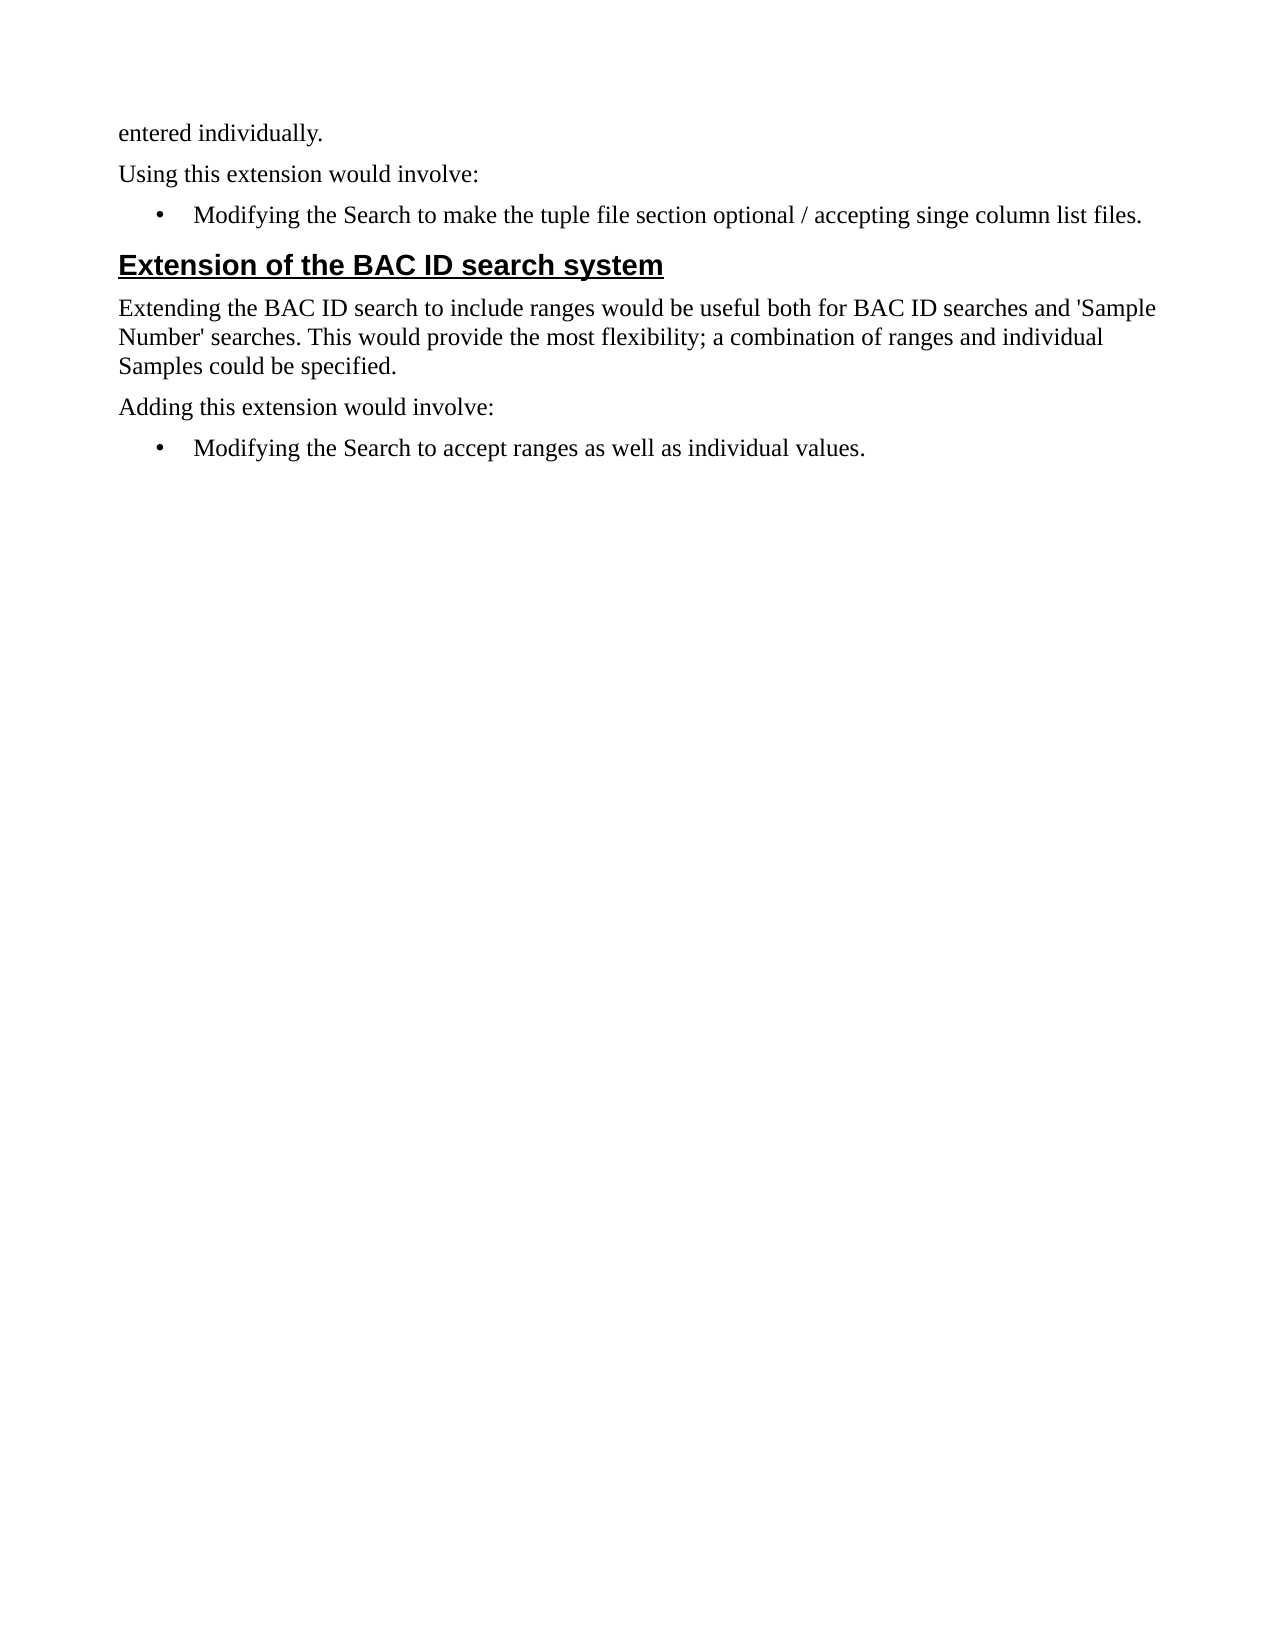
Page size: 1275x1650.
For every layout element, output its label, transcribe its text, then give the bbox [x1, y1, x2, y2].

text Adding this extension would involve: [118, 392, 1157, 421]
subtitle Extension of the BAC ID search system [118, 248, 1157, 281]
list Modifying the Search to make the tuple file section optional / accepting singe column list files. [156, 201, 1157, 229]
text entered individually. [118, 118, 1157, 147]
text Extending the BAC ID search to include ranges would be useful both for BAC ID searches and 'Sample Number' searches. This would provide the most flexibility; a combination of ranges and individual Samples could be specified. [118, 293, 1157, 380]
text Using this extension would involve: [118, 159, 1157, 188]
list Modifying the Search to accept ranges as well as individual values. [156, 433, 1157, 462]
